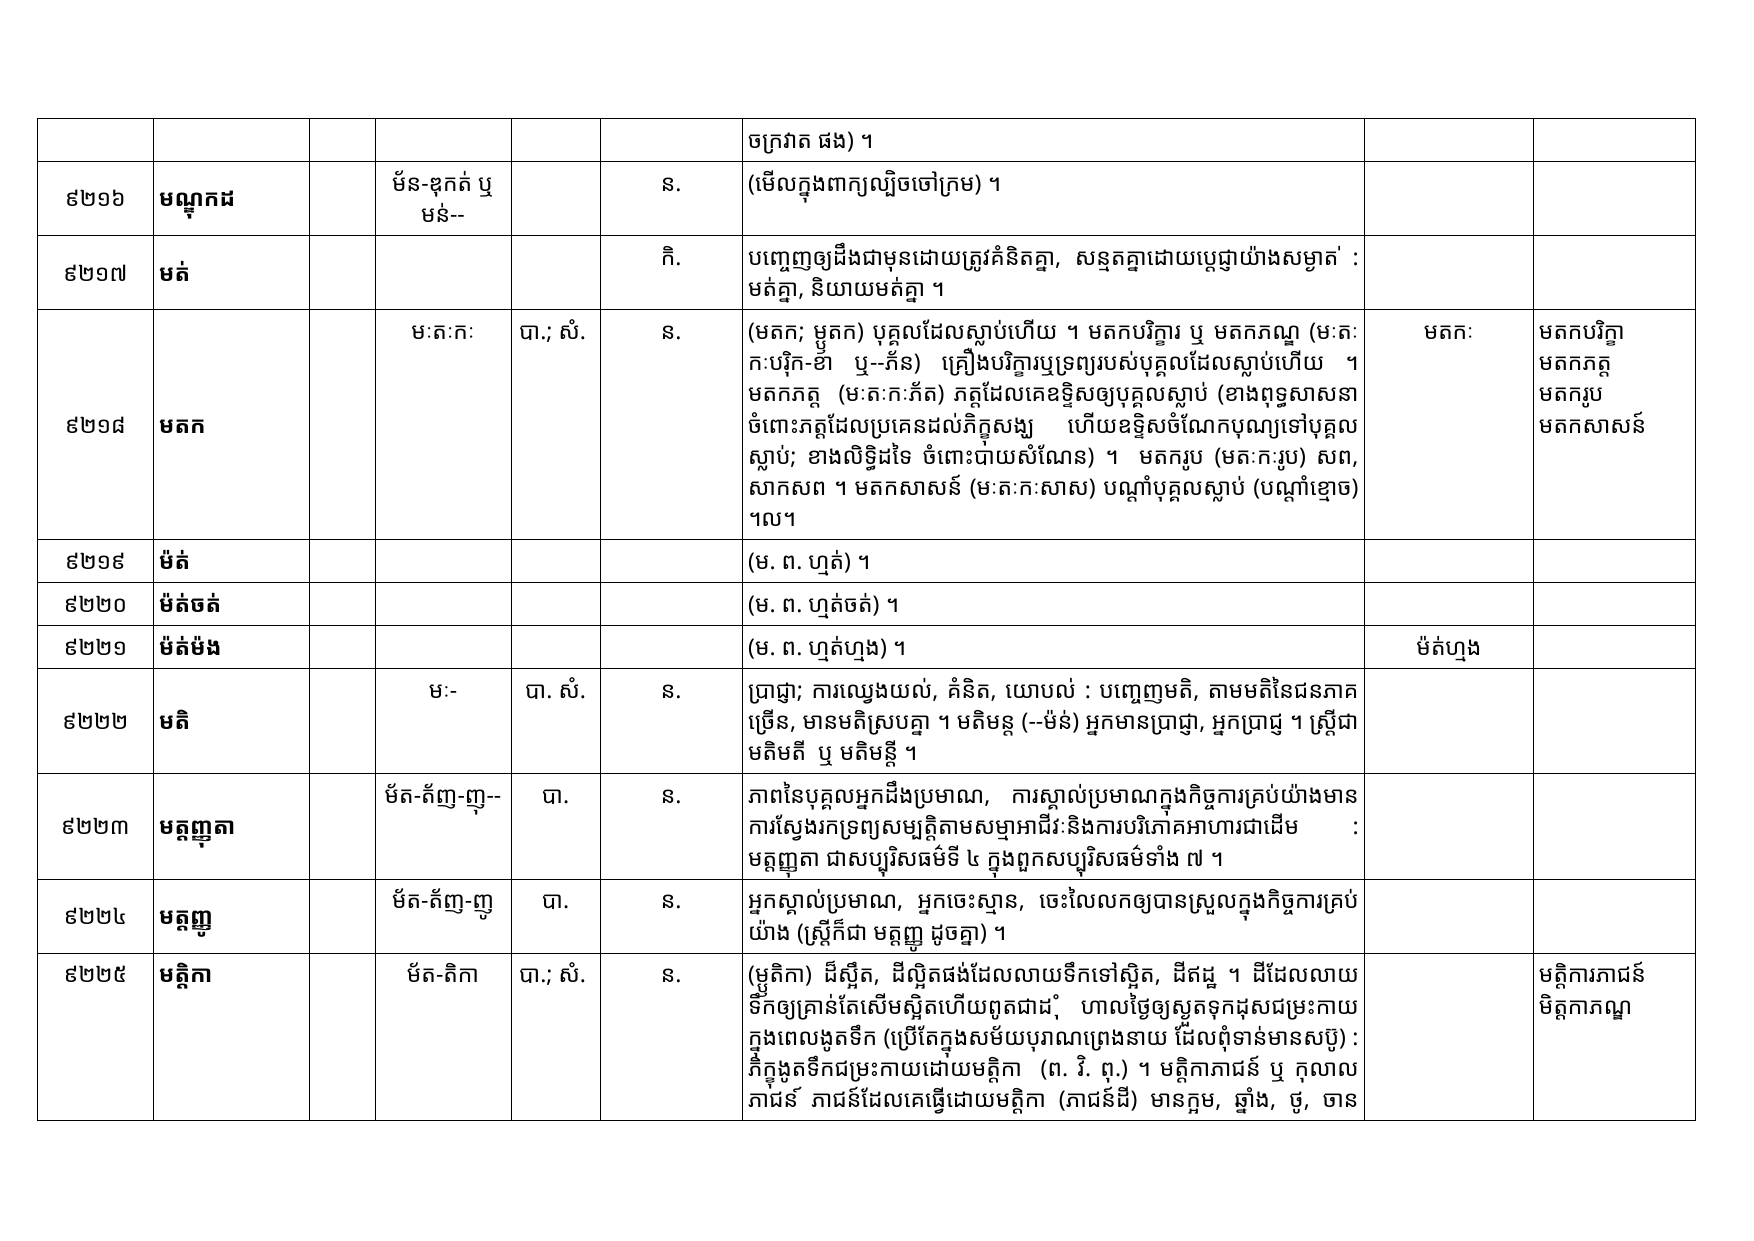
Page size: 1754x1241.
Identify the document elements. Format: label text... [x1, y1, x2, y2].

table_cell ម៉ត់ហ្មង [1365, 626, 1533, 668]
table_cell ន. [601, 162, 742, 235]
table_cell ន. [601, 954, 742, 1120]
table_cell [154, 119, 309, 161]
table_cell មត្តញ្ញុតា [154, 774, 309, 878]
table_cell ៩២១៧ [38, 236, 153, 309]
table_cell មណ្ឌុកដ [154, 162, 309, 235]
table_cell ម៉ត់ [154, 540, 309, 582]
table_cell [310, 236, 375, 309]
table_cell ន. [601, 774, 742, 878]
table_cell [1365, 236, 1533, 309]
table_cell ភាព​នៃ​បុគ្គល​អ្នក​ដឹង​ប្រមាណ, ការ​ស្គាល់​ប្រមាណ​ក្នុង​កិច្ចការ​គ្រប់​យ៉ាង​មាន​ការ​ស្វែង​រក​ទ្រព្យ​សម្បត្តិ​តាម​សម្មាអាជីវៈ​និង​ការ​បរិភោគ​អាហារ​ជាដើម : មត្តញ្ញុតា ជា​សប្បុរិស​ធម៌​ទី ៤ ក្នុង​ពួក​សប្បុរិស​ធម៌​ទាំង ៧ ។ [743, 774, 1364, 878]
table_cell ៩២១៦ [38, 162, 153, 235]
table_cell កិ. [601, 236, 742, 309]
table_cell ន. [601, 880, 742, 952]
table_cell បា. សំ. [512, 669, 600, 773]
table_cell [1365, 162, 1533, 235]
table_cell ៩២២៣ [38, 774, 153, 878]
table_cell មតិ [154, 669, 309, 773]
table_cell បញ្ចេញ​ឲ្យ​ដឹង​ជា​មុន​ដោយ​ត្រូវ​គំនិត​គ្នា, សន្មត​គ្នា​ដោយ​ប្ដេជ្ញា​យ៉ាង​សម្ងាត់ : មត់​គ្នា, និយាយ​មត់​គ្នា ។ [743, 236, 1364, 309]
table_cell (ម្ឫតិកា) ដ៏​ស្អឹត, ដី​ល្អិត​ផង់​ដែល​លាយ​ទឹក​ទៅ​ស្អិត, ដី​ឥដ្ឋ ។ ដី​ដែល​លាយ​ទឹក​ឲ្យ​គ្រាន់​តែ​សើម​ស្អិត​ហើយ​ពូត​ជា​ដុំ ហាល​ថ្ងៃ​ឲ្យ​ស្ងួត​ទុក​ដុស​ជម្រះ​កាយ​ក្នុង​ពេល​ងូត​ទឹក (ប្រើ​តែ​ក្នុង​សម័យ​បុរាណ​ព្រេង​នាយ ដែល​ពុំទាន់​មាន​សប៊ូ) : ភិក្ខុ​ងូត​ទឹក​ជម្រះ​កាយ​ដោយ​មត្តិកា (ព. វិ. ពុ.) ។ មតិ្តកា​ភាជន៍ ឬ កុលាល​ភាជន៍ ​ភាជន៍​ដែល​គេ​ធ្វើ​ដោយ​មត្តិកា (ភាជន៍​ដី) មាន​ក្អម, ឆ្នាំង, ថូ, ចាន ជាដើម ។ មត្តិកា​ភណ្ឌ ឬ កុលាល​ភណ្ឌ ភណ្ឌៈ​ដែល​គេ​ធ្វើ​ដោយ​មត្តិកា ។ល។ ( ម. ព. សប៊ូ ឬ សាប៊ូ ទៀត​ផង) ។ [743, 954, 1364, 1120]
table_cell ន. [601, 310, 742, 539]
table_cell ប្រាជ្ញា; ការ​ឈ្វេង​យល់, គំនិត, យោបល់ : បញ្ចេញ​មតិ, តាម​មតិ​នៃ​ជន​ភាគ​ច្រើន, មាន​មតិ​ស្រប​គ្នា ។ មតិ​មន្ត (--ម៉ន់) អ្នក​មាន​ប្រាជ្ញា, អ្នក​ប្រាជ្ញ ។ ស្ត្រី​ជា មតិមតី ឬ មតិមន្តី ។ [743, 669, 1364, 773]
table_cell [1534, 119, 1695, 161]
table_cell [601, 540, 742, 582]
table_cell [601, 583, 742, 625]
table_cell [1534, 880, 1695, 952]
table_cell [1365, 540, 1533, 582]
table_cell ៩២២៥ [38, 954, 153, 1120]
table_cell មៈតៈកៈ [376, 310, 511, 539]
table_cell [1365, 774, 1533, 878]
table_cell [1534, 236, 1695, 309]
table_cell មតក​បរិក្ខា មតក​ភត្ត មតក​រូប មតក​សាសន៍ [1534, 310, 1695, 539]
table_cell ៩២២៤ [38, 880, 153, 952]
table_cell ៩២២១ [38, 626, 153, 668]
table_cell បា. [512, 880, 600, 952]
table_cell ៩២១៩ [38, 540, 153, 582]
table_cell [310, 954, 375, 1120]
table_cell (មតក; ម្ឫតក) បុគ្គល​ដែល​ស្លាប់​ហើយ ។ មតក​បរិក្ខារ ឬ មតក​ភណ្ឌ (មៈតៈកៈបរ៉ិក-ខា ឬ--ភ័ន) គ្រឿង​បរិក្ខារ​ឬ​ទ្រព្យ​របស់​បុគ្គល​ដែល​ស្លាប់​ហើយ ។ មតក​ភត្ត (មៈតៈកៈភ័ត) ភត្ត​ដែល​គេ​ឧទ្ទិស​ឲ្យ​បុគ្គល​ស្លាប់ (ខាង​ពុទ្ធ​សាសនា ចំពោះ​ភត្ត​ដែល​ប្រគេន​ដល់​ភិក្ខុ​សង្ឃ ហើយ​ឧទ្ទិស​ចំណែក​បុណ្យ​ទៅ​បុគ្គល​ស្លាប់; ខាង​លិទ្ធិ​ដទៃ ចំពោះ​បាយ​សំណែន) ។ មតក​រូប (មតៈកៈរូប) សព, សាកសព ។ មតក​សាសន៍ (មៈតៈកៈសាស) បណ្ដាំ​បុគ្គល​ស្លាប់ (បណ្ដាំ​ខ្មោច) ។ល។ [743, 310, 1364, 539]
table_cell [310, 583, 375, 625]
table_cell ម៉ត់ចត់ [154, 583, 309, 625]
table_cell [310, 626, 375, 668]
table_cell មតក [154, 310, 309, 539]
table_cell [1365, 119, 1533, 161]
table_cell [38, 119, 153, 161]
table_cell (ម. ព. ហ្មត់ហ្មង) ។ [743, 626, 1364, 668]
table_cell ៩២២២ [38, 669, 153, 773]
table_cell មត្តញ្ញូ [154, 880, 309, 952]
table_cell [512, 583, 600, 625]
table_cell [512, 540, 600, 582]
table_cell [376, 236, 511, 309]
table_cell [601, 626, 742, 668]
table_cell [1534, 669, 1695, 773]
table_cell [310, 669, 375, 773]
table_cell [1534, 774, 1695, 878]
table_cell [1534, 540, 1695, 582]
table_cell បា.; សំ. [512, 954, 600, 1120]
table_cell [376, 626, 511, 668]
table_cell ចក្រវាត ផង) ។ [743, 119, 1364, 161]
table_cell មតិ្ត​ការ​ភាជន៍ មិត្តកា​ភណ្ឌ [1534, 954, 1695, 1120]
table_cell [376, 540, 511, 582]
table_cell បា. [512, 774, 600, 878]
table_cell [376, 583, 511, 625]
table_cell [512, 626, 600, 668]
table_cell [1365, 880, 1533, 952]
table_cell [310, 880, 375, 952]
table_cell ៩២២០ [38, 583, 153, 625]
table_cell ម៉ត់ម៉ង [154, 626, 309, 668]
table_cell ម័ន-ឌុកត់ ឬ​មន់-- [376, 162, 511, 235]
table_cell (មើល​ក្នុង​ពាក្យ​ល្បិច​ចៅក្រម) ។ [743, 162, 1364, 235]
table_cell [1534, 162, 1695, 235]
table_cell [310, 774, 375, 878]
table_cell មត់ [154, 236, 309, 309]
table_cell (ម. ព. ហ្មត់ចត់) ។ [743, 583, 1364, 625]
table_cell [1365, 954, 1533, 1120]
table_cell [1534, 583, 1695, 625]
table_cell [512, 162, 600, 235]
table_cell [310, 310, 375, 539]
table_cell បា.; សំ. [512, 310, 600, 539]
table_cell (ម. ព. ហ្មត់) ។ [743, 540, 1364, 582]
table_cell [512, 119, 600, 161]
table_cell [1365, 669, 1533, 773]
table_cell មតកៈ [1365, 310, 1533, 539]
table_cell [310, 119, 375, 161]
table_cell [1534, 626, 1695, 668]
table_cell [512, 236, 600, 309]
table_cell [601, 119, 742, 161]
table_cell ៩២១៨ [38, 310, 153, 539]
table_cell ន. [601, 669, 742, 773]
table_cell [310, 540, 375, 582]
table_cell ម័ត-តិកា [376, 954, 511, 1120]
table_cell មៈ- [376, 669, 511, 773]
table_cell ម័ត-ត័ញ-ញូ [376, 880, 511, 952]
table_cell មត្តិកា [154, 954, 309, 1120]
table_cell ម័ត-ត័ញ-ញុ-- [376, 774, 511, 878]
table_cell អ្នក​ស្គាល់​ប្រមាណ, អ្នក​ចេះ​ស្មាន, ចេះ​លៃលក​ឲ្យ​បាន​ស្រួល​ក្នុង​កិច្ចការ​គ្រប់​យ៉ាង (ស្ត្រី​ក៏​ជា មត្តញ្ញូ ដូច​គ្នា) ។ [743, 880, 1364, 952]
table_cell [1365, 583, 1533, 625]
table_cell [310, 162, 375, 235]
table_cell [376, 119, 511, 161]
